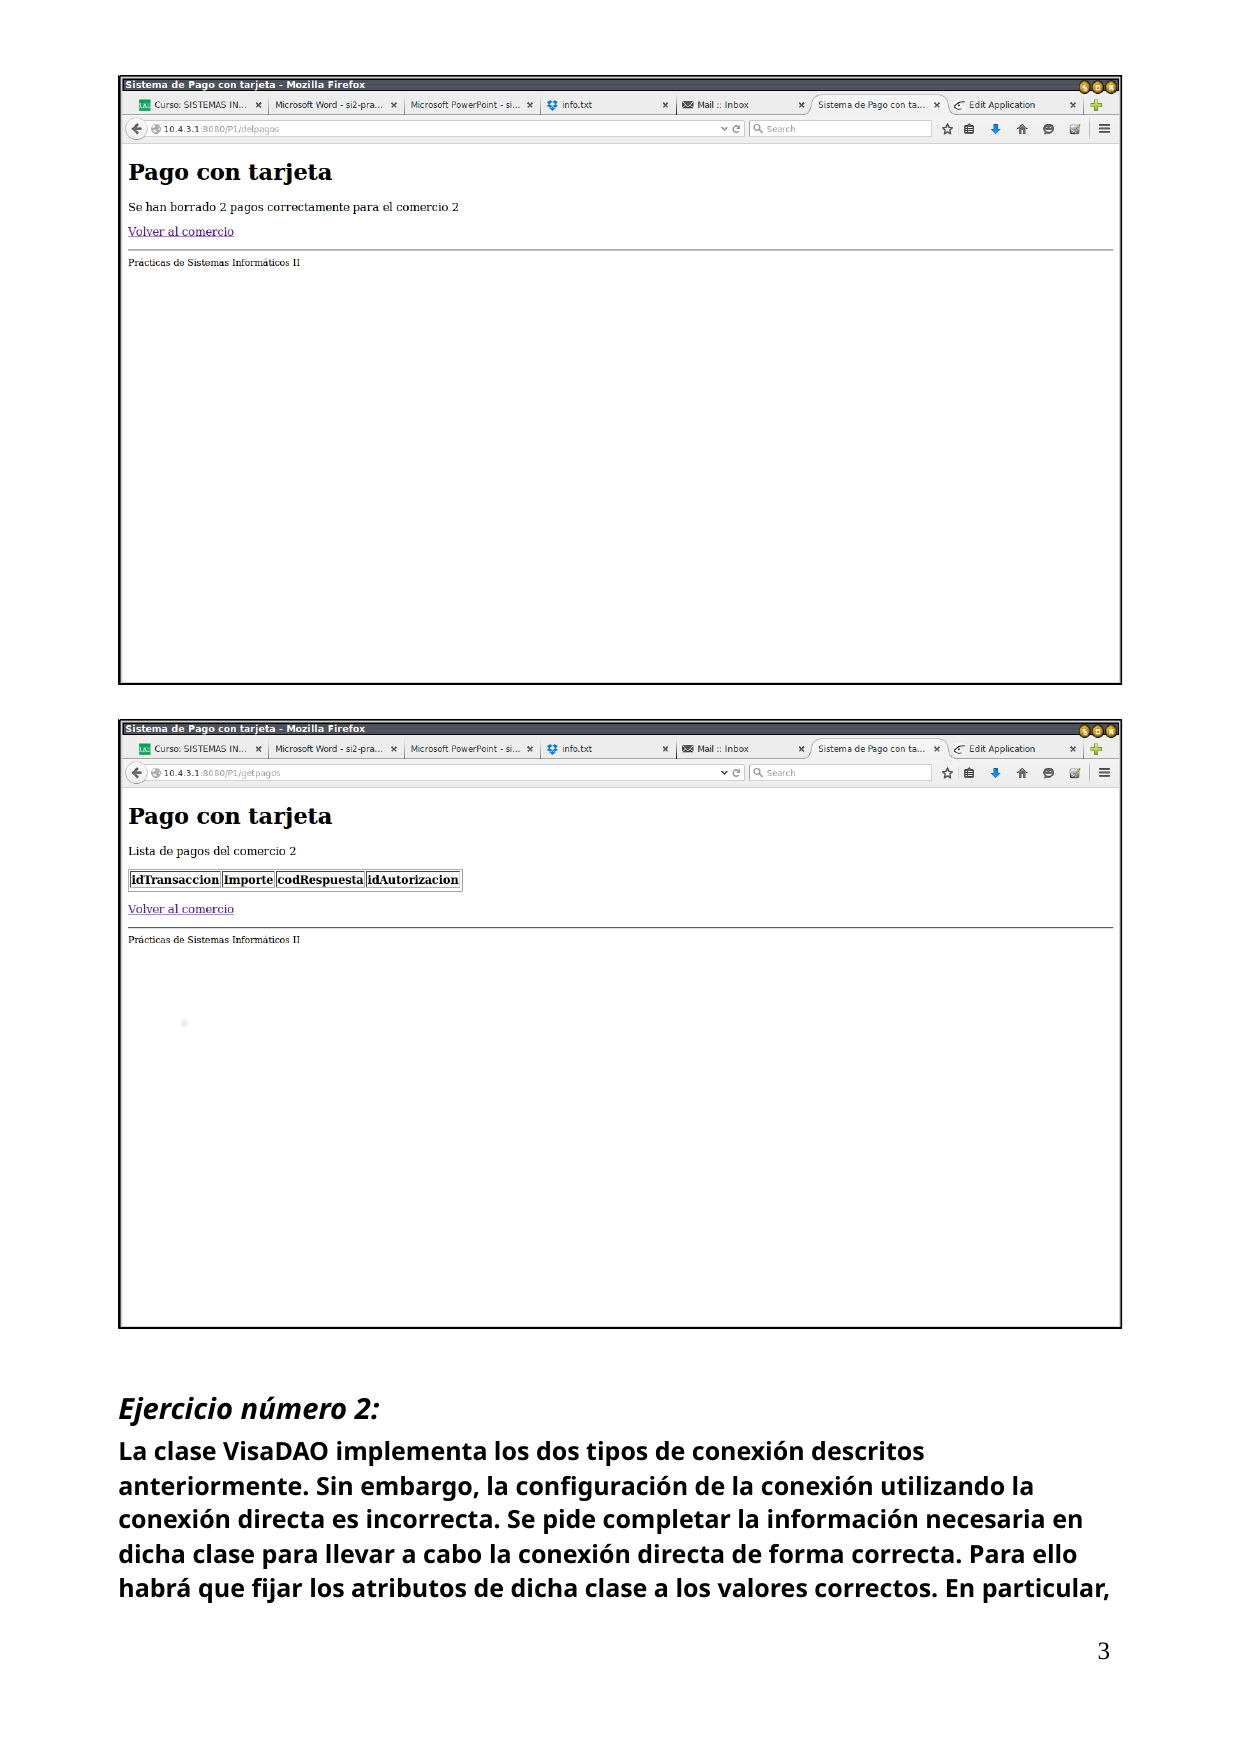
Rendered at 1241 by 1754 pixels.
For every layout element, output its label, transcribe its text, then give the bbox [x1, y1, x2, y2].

text La clase VisaDAO implementa los dos tipos de conexión descritos anteriormente. Sin embargo, la configuración de la conexión utilizando la conexión directa es incorrecta. Se pide completar la información necesaria en dicha clase para llevar a cabo la conexión directa de forma correcta. Para ello habrá que fijar los atributos de dicha clase a los valores correctos. En particular, [118, 1434, 1122, 1604]
subtitle Ejercicio número 2: [118, 1388, 1122, 1428]
